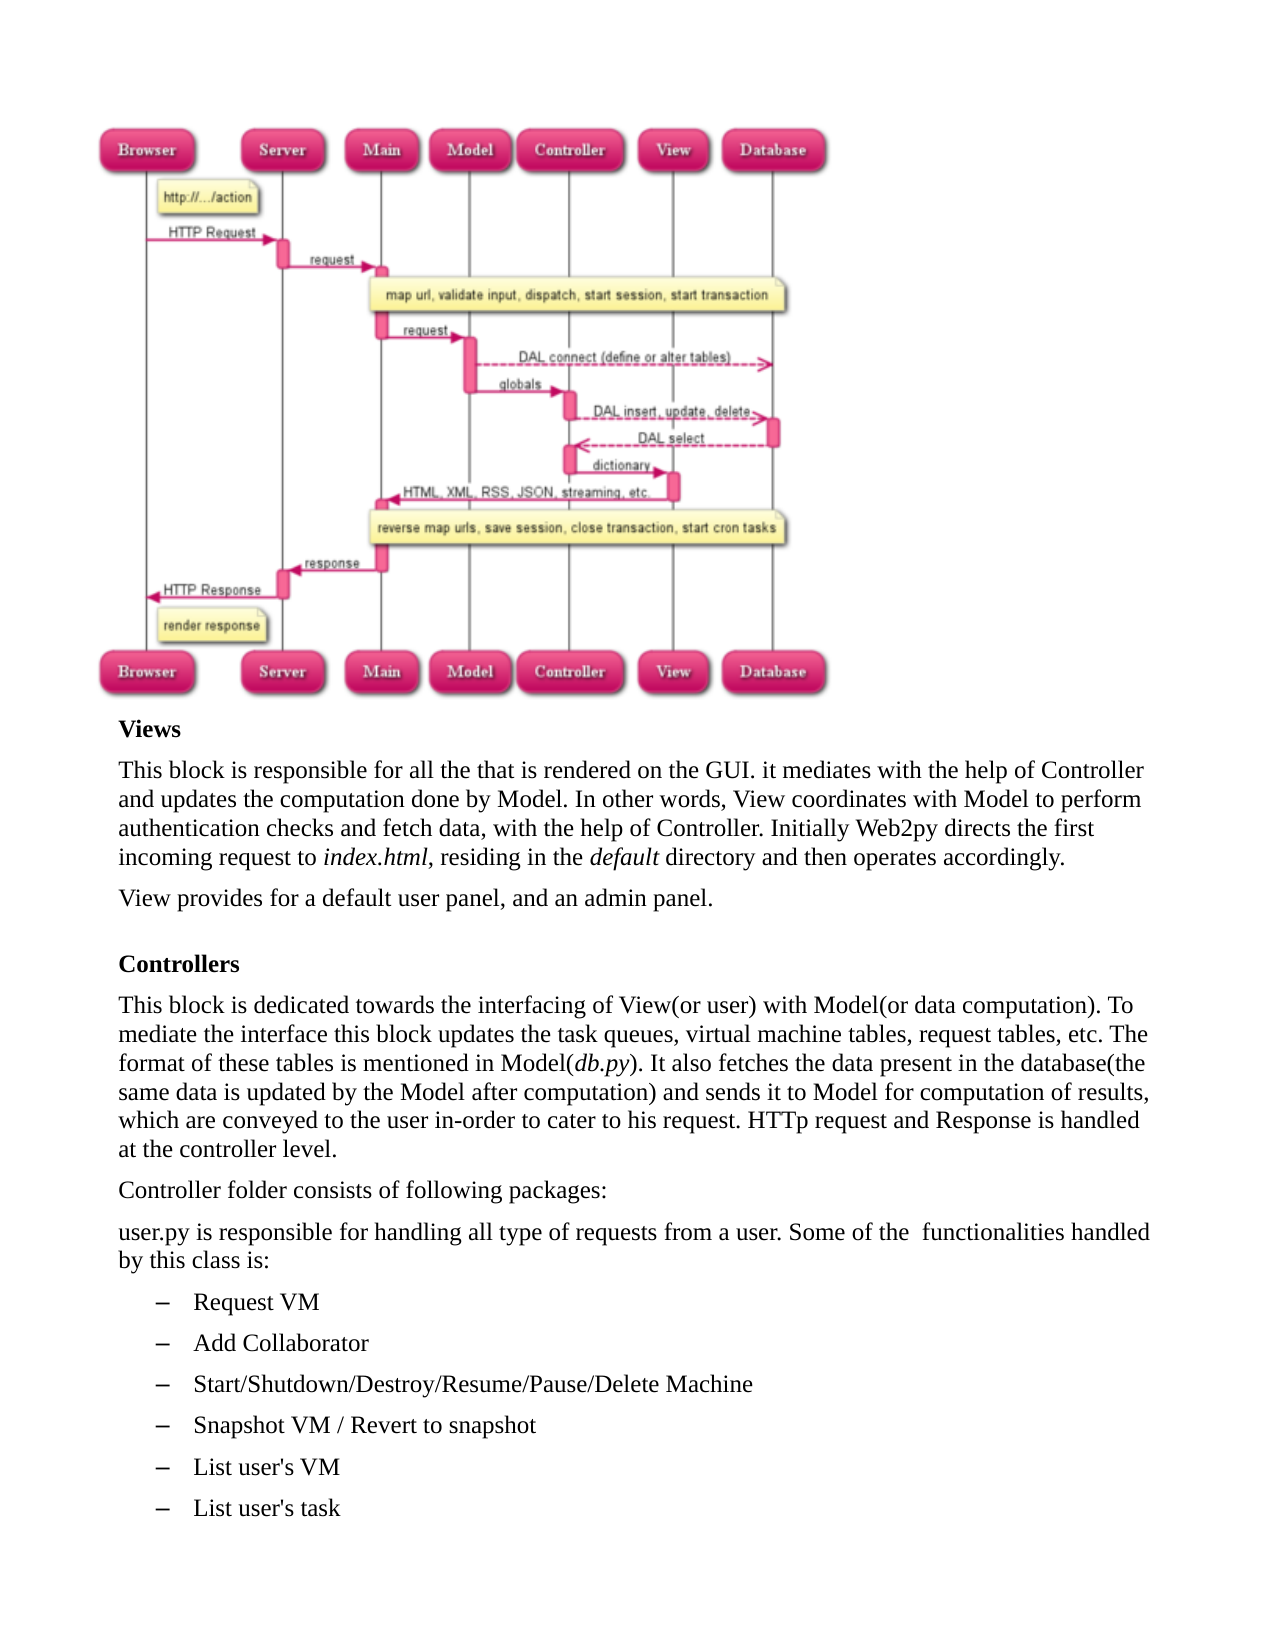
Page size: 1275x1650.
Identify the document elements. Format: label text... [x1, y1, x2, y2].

list Start/Shutdown/Destroy/Resume/Pause/Delete Machine [156, 1369, 1157, 1398]
text This block is responsible for all the that is rendered on the GUI. it mediates with the help of Controller and updates the computation done by Model. In other words, View coordinates with Model to perform authentication checks and fetch data, with the help of Controller. Initially Web2py directs the first incoming request to index.html, residing in the default directory and then operates accordingly. [118, 756, 1157, 871]
subtitle Controllers [118, 949, 1157, 978]
list List user's task [156, 1493, 1157, 1522]
text View provides for a default user panel, and an admin panel. [118, 883, 1157, 912]
list Add Collaborator [156, 1328, 1157, 1357]
text Controller folder consists of following packages: [118, 1176, 1157, 1204]
list Snapshot VM / Revert to snapshot [156, 1411, 1157, 1439]
list List user's VM [156, 1452, 1157, 1481]
picture [85, 118, 836, 700]
text This block is dedicated towards the interfacing of View(or user) with Model(or data computation). To mediate the interface this block updates the task queues, virtual machine tables, request tables, etc. The format of these tables is mentioned in Model(db.py). It also fetches the data present in the database(the same data is updated by the Model after computation) and sends it to Model for computation of results, which are conveyed to the user in-order to cater to his request. HTTp request and Response is handled at the controller level. [118, 991, 1157, 1163]
text user.py is responsible for handling all type of requests from a user. Some of the functionalities handled by this class is: [118, 1217, 1157, 1274]
list Request VM [156, 1287, 1157, 1316]
subtitle Views [118, 714, 1157, 743]
